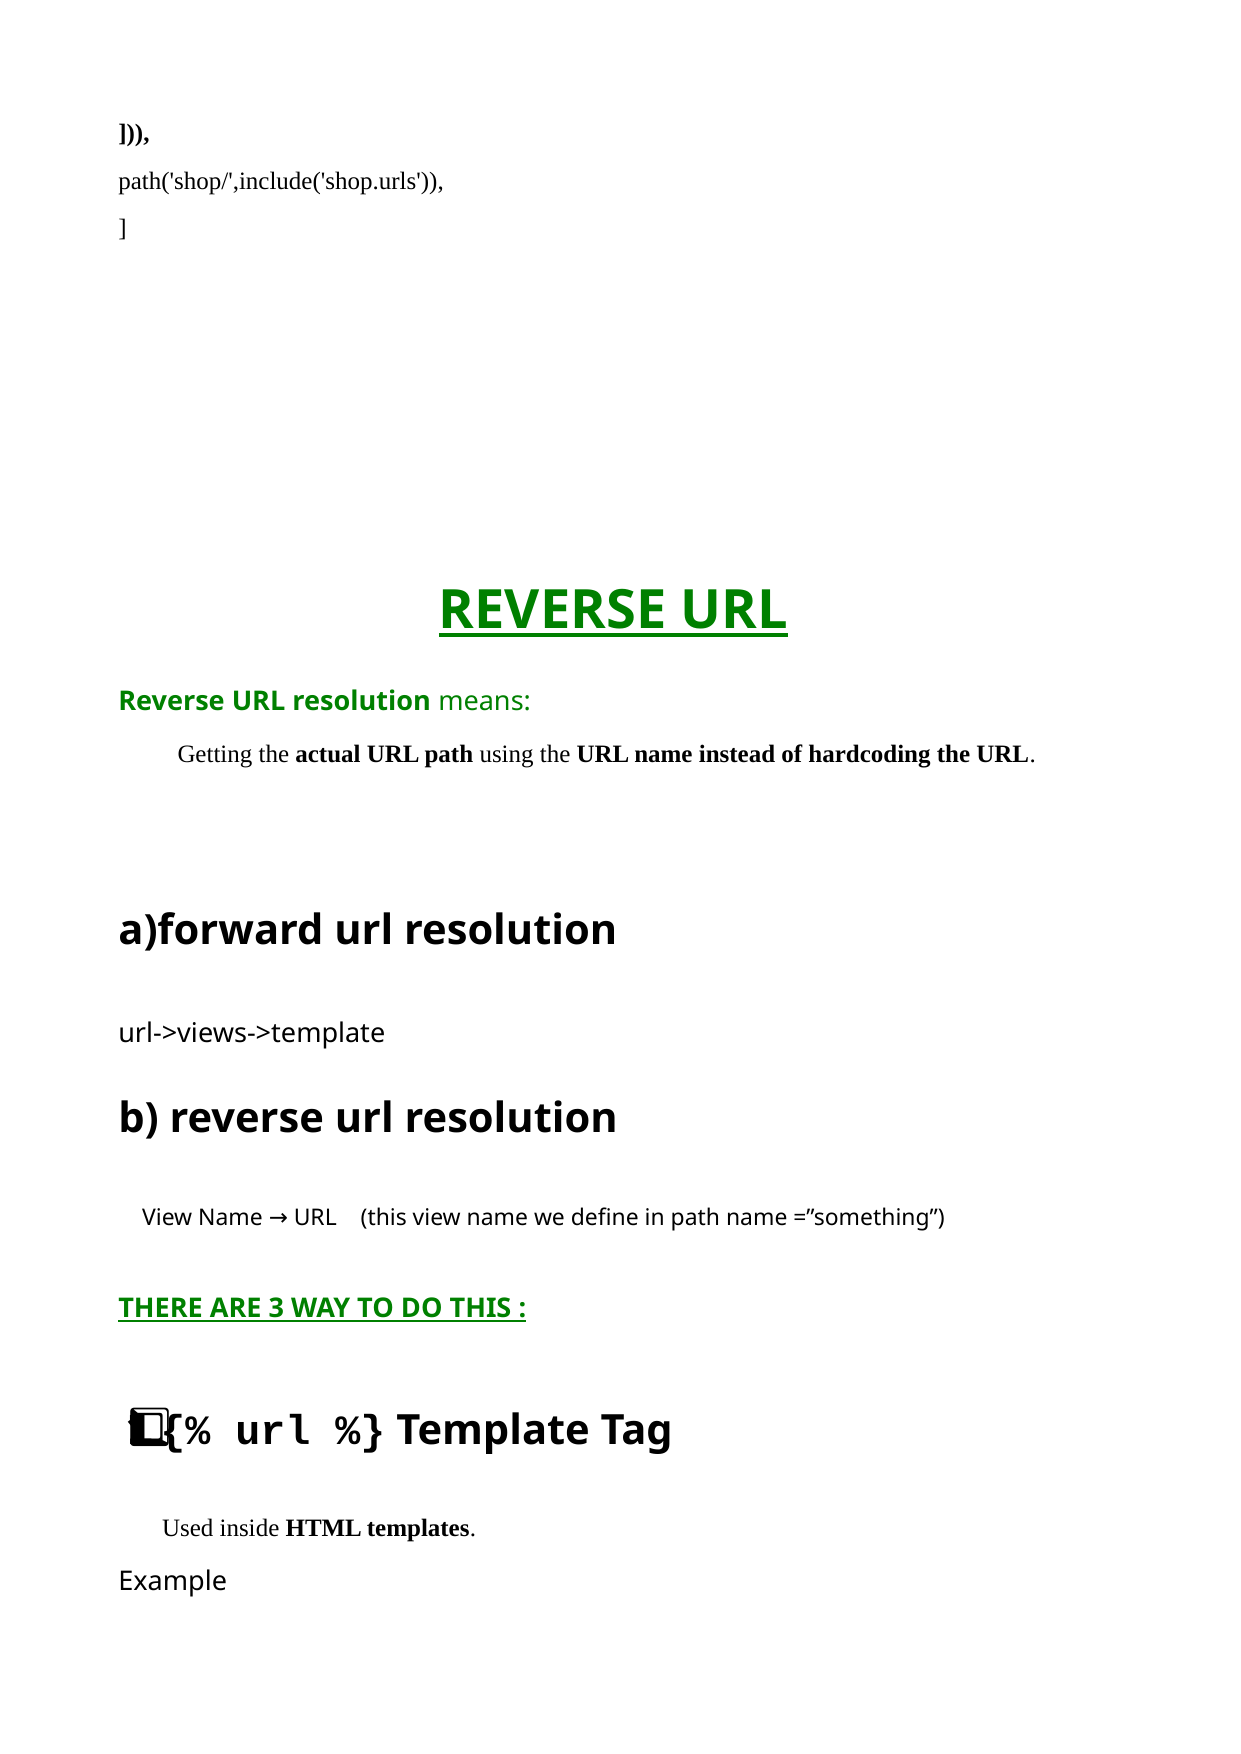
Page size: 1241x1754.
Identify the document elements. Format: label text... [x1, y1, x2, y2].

text url->views->template [118, 1014, 1122, 1051]
text View Name → URL (this view name we define in path name =”something”) [118, 1201, 1122, 1232]
text a)forward url resolution [118, 900, 1122, 957]
text Getting the actual URL path using the URL name instead of hardcoding the URL. [177, 739, 1063, 767]
text THERE ARE 3 WAY TO DO THIS : [118, 1289, 1122, 1326]
text 1️⃣ {% url %} Template Tag [118, 1399, 1122, 1457]
text ])), [118, 118, 1122, 147]
text b) reverse url resolution [118, 1087, 1122, 1144]
text Used inside HTML templates. [118, 1513, 1122, 1542]
text Example [118, 1561, 1122, 1598]
text REVERSE URL [118, 571, 1122, 645]
text ] [118, 213, 1122, 242]
text Reverse URL resolution means: [118, 682, 1122, 718]
text path('shop/',include('shop.urls')), [118, 166, 1122, 194]
